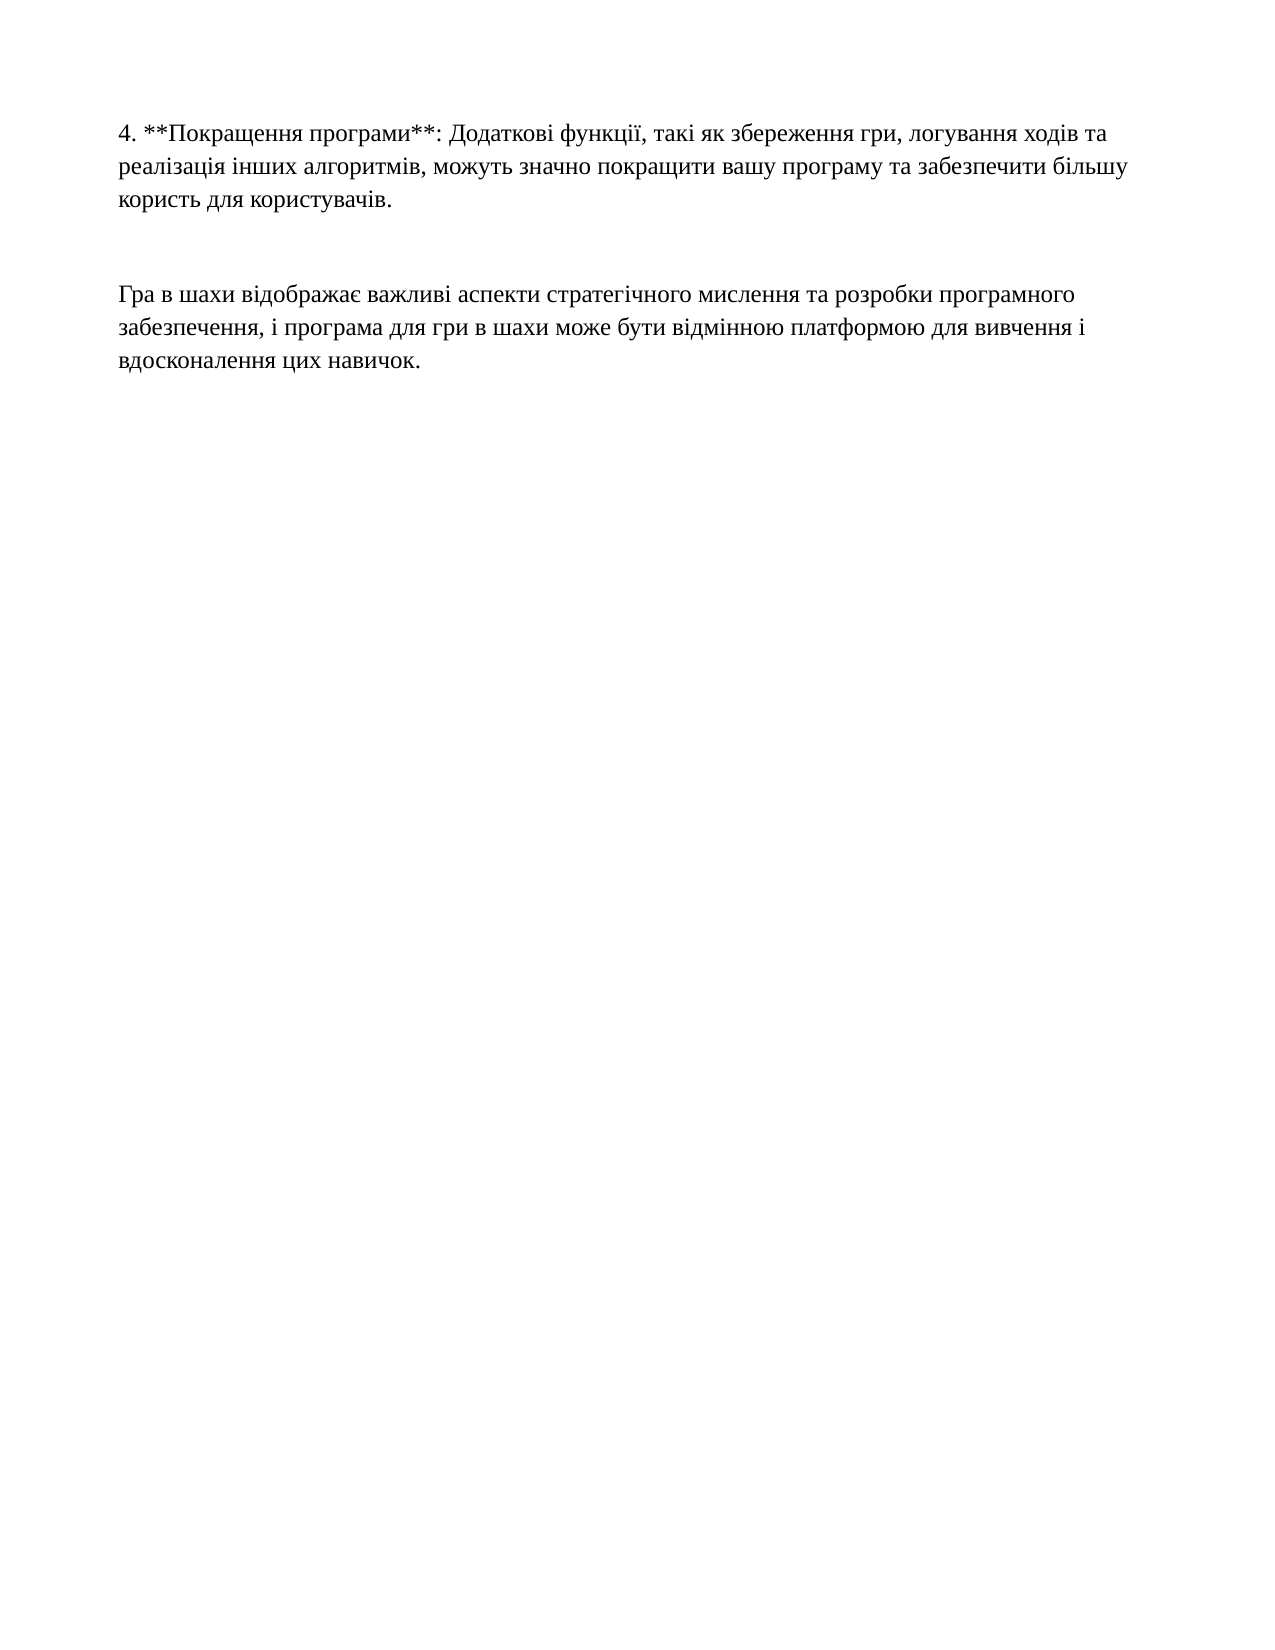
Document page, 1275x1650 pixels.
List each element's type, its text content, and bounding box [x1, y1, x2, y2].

text 4. **Покращення програми**: Додаткові функції, такі як збереження гри, логування ходів та реалізація інших алгоритмів, можуть значно покращити вашу програму та забезпечити більшу користь для користувачів. [118, 118, 1157, 213]
text Гра в шахи відображає важливі аспекти стратегічного мислення та розробки програмного забезпечення, і програма для гри в шахи може бути відмінною платформою для вивчення і вдосконалення цих навичок. [118, 279, 1157, 374]
